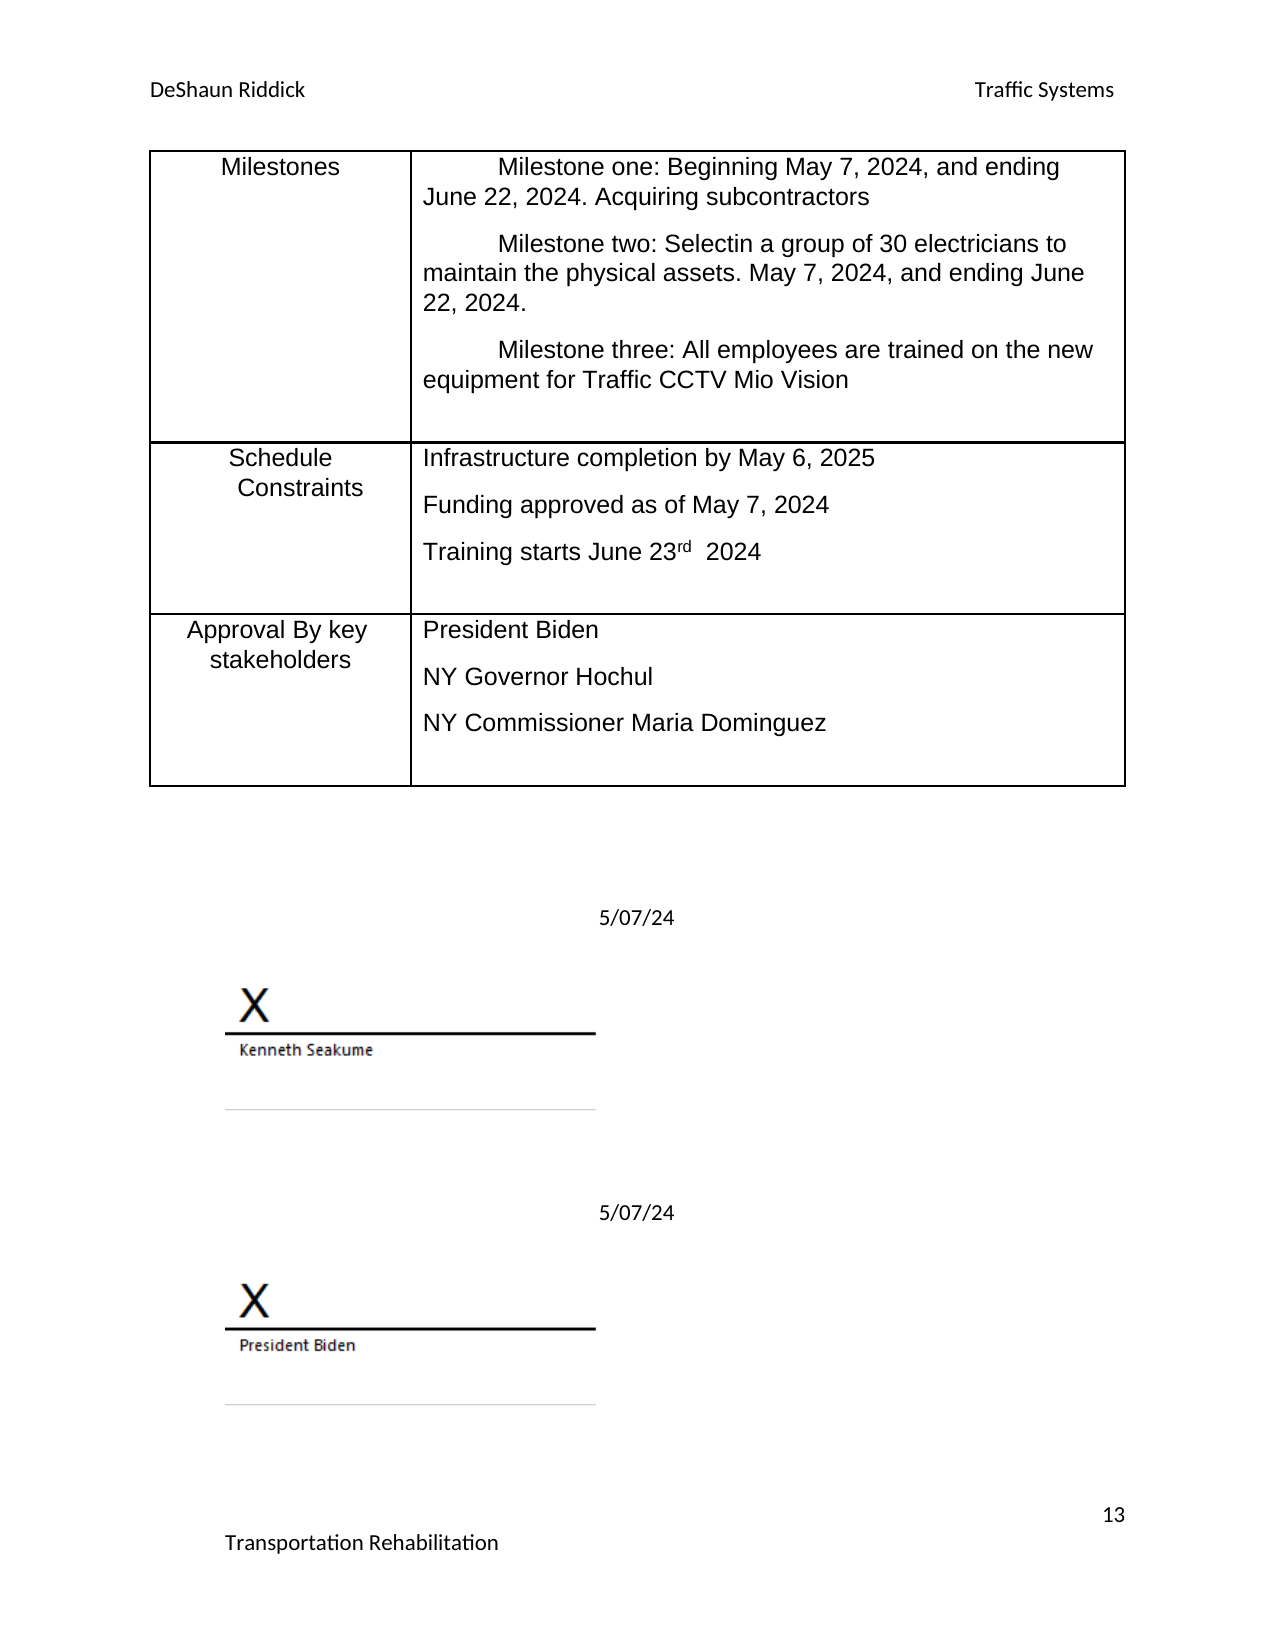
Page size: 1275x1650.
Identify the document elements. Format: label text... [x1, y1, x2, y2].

table_cell Milestone one: Beginning May 7, 2024, and ending June 22, 2024. Acquiring subcontractors Milestone two: Selectin a group of 30 electricians to maintain the physical assets. May 7, 2024, and ending June 22, 2024. Milestone three: All employees are trained on the new equipment for Traffic CCTV Mio Vision [412, 152, 1124, 441]
table_cell Approval By key stakeholders [151, 615, 410, 785]
text 5/07/24 [150, 903, 1125, 1112]
table_cell President Biden NY Governor Hochul NY Commissioner Maria Dominguez [412, 615, 1124, 785]
table_cell Infrastructure completion by May 6, 2025 Funding approved as of May 7, 2024 Training starts June 23rd 2024 [412, 444, 1124, 613]
table_cell Milestones [151, 152, 410, 441]
text 5/07/24 [150, 1198, 1125, 1408]
table_cell Schedule Constraints [151, 444, 410, 613]
